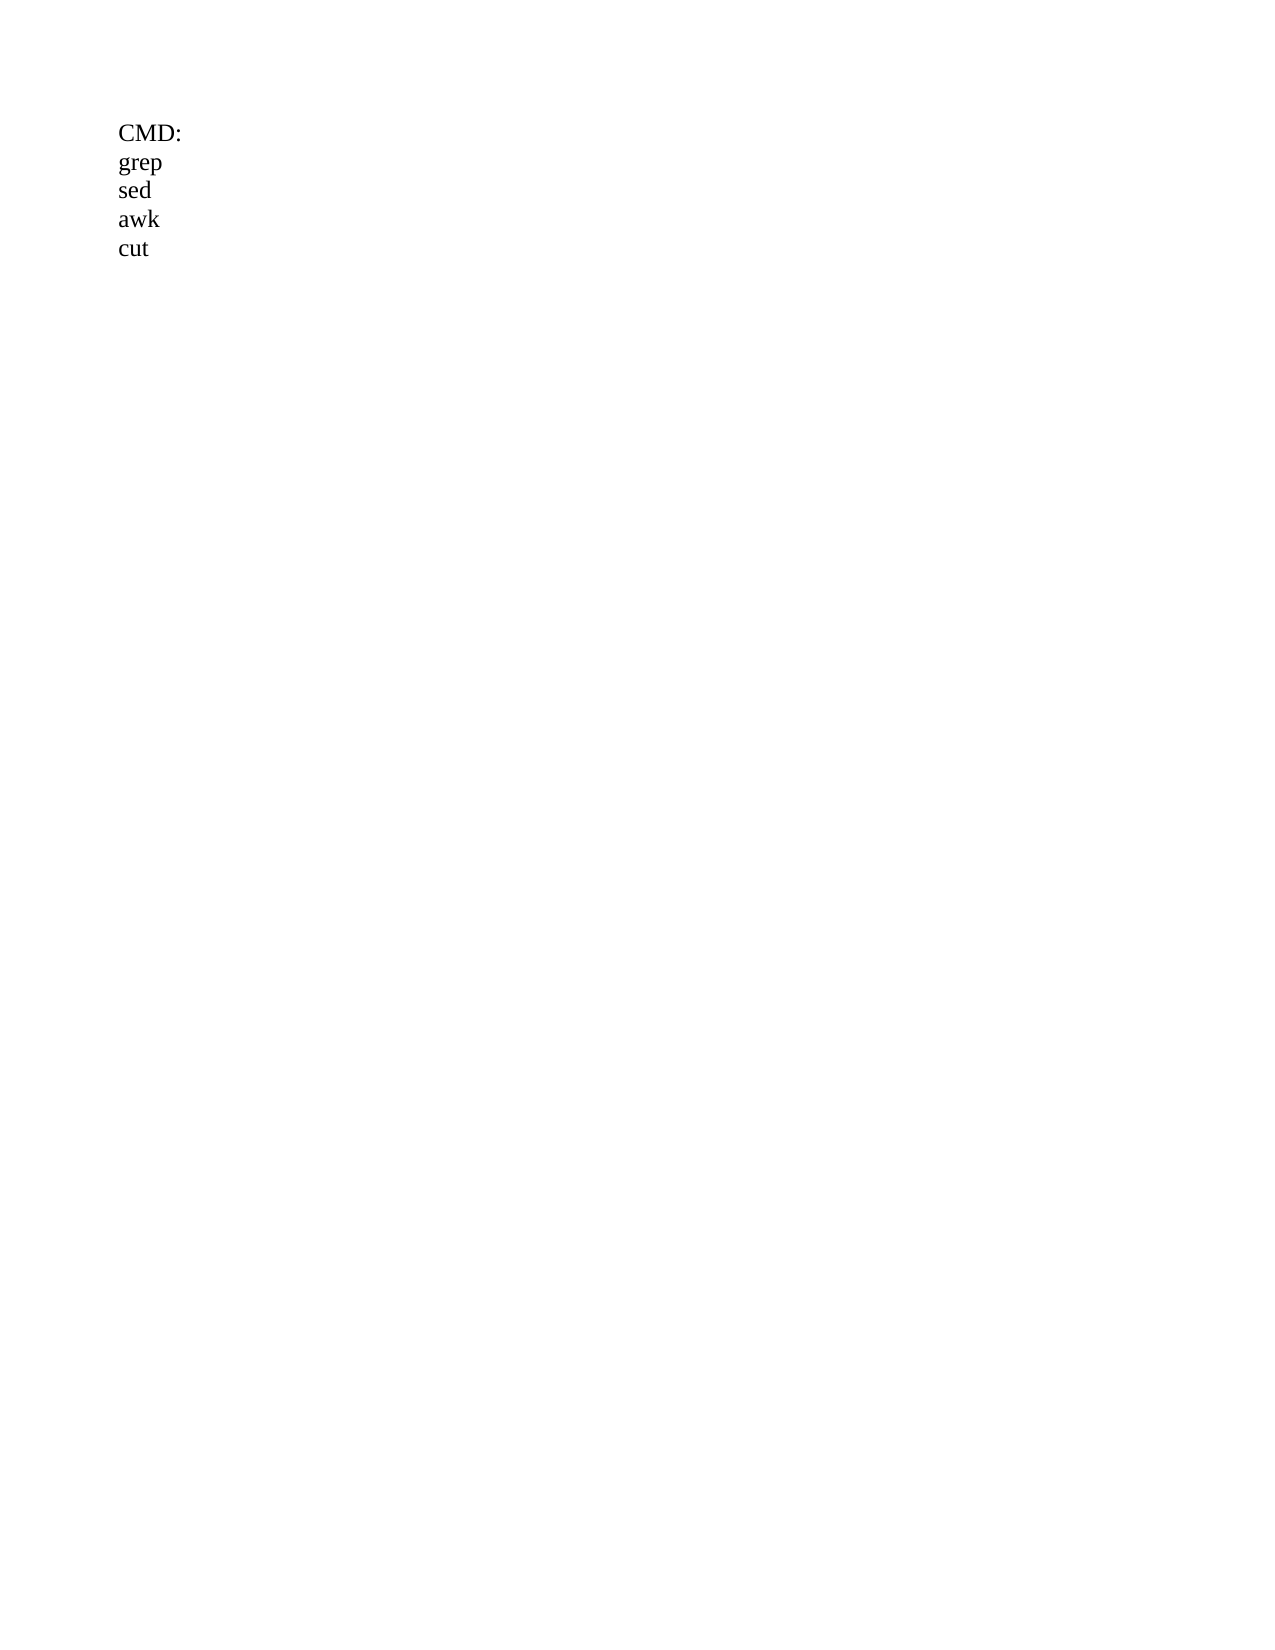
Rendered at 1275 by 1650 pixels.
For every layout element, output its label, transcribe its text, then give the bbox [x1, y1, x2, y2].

text sed [118, 176, 1157, 204]
text grep [118, 147, 1157, 176]
text CMD: [118, 118, 1157, 147]
text awk [118, 204, 1157, 233]
text cut [118, 233, 1157, 262]
